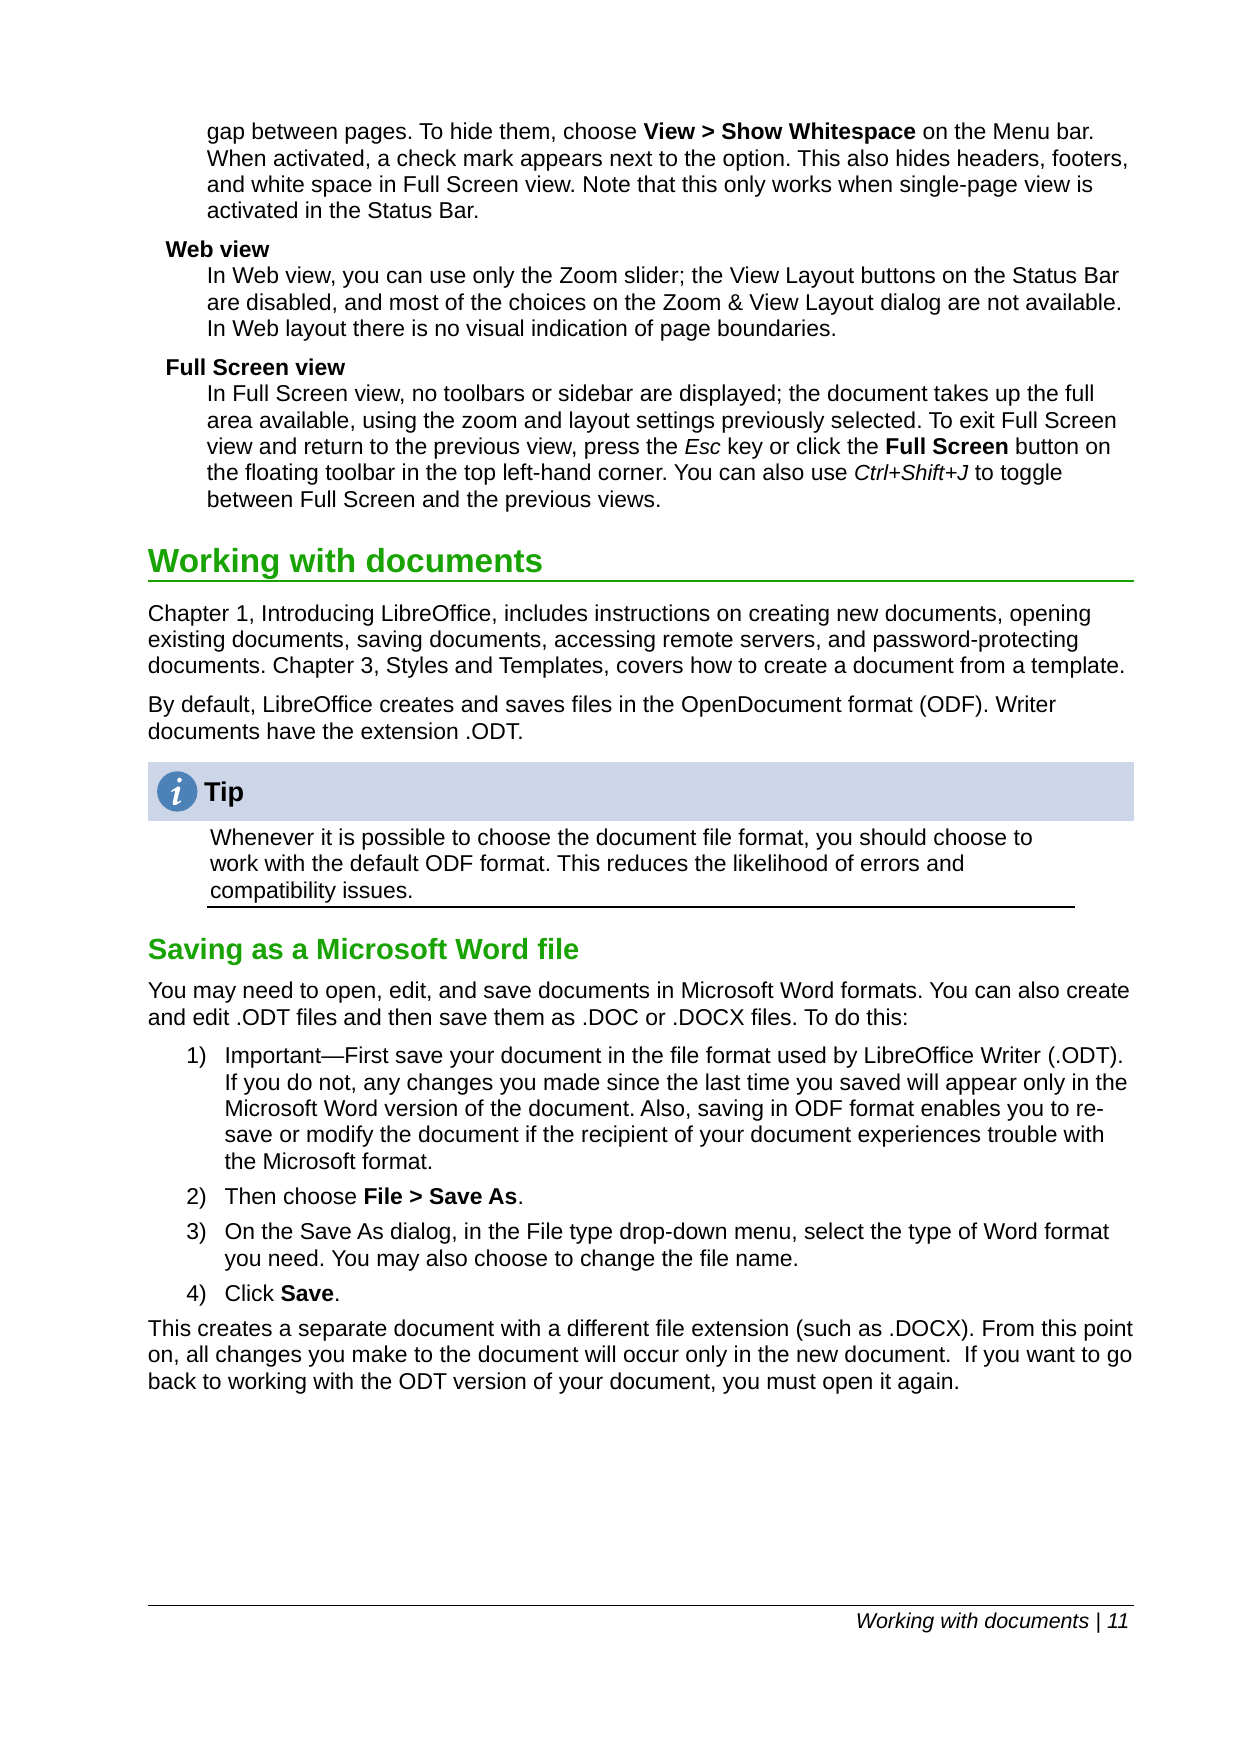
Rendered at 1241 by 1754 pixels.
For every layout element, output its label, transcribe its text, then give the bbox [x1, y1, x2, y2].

text Chapter 1, Introducing LibreOffice, includes instructions on creating new documents, opening existing documents, saving documents, accessing remote servers, and password-protecting documents. Chapter 3, Styles and Templates, covers how to create a document from a template. [148, 600, 1134, 679]
list On the Save As dialog, in the File type drop-down menu, select the type of Word format you need. You may also choose to change the file name. [207, 1218, 1134, 1271]
text Web view [165, 236, 1134, 262]
text Whenever it is possible to choose the document file format, you should choose to work with the default ODF format. This reduces the likelihood of errors and compatibility issues. [207, 821, 1075, 906]
text In Full Screen view, no toolbars or sidebar are displayed; the document takes up the full area available, using the zoom and layout settings previously selected. To exit Full Screen view and return to the previous view, press the Esc key or click the Full Screen button on the floating toolbar in the top left-hand corner. You can also use Ctrl+Shift+J to toggle between Full Screen and the previous views. [207, 380, 1134, 512]
text gap between pages. To hide them, choose View > Show Whitespace on the Menu bar. When activated, a check mark appears next to the option. This also hides headers, footers, and white space in Full Screen view. Note that this only works when single-page view is activated in the Status Bar. [207, 118, 1134, 223]
list Click Save. [207, 1280, 1134, 1306]
text By default, LibreOffice creates and saves files in the OpenDocument format (ODF). Writer documents have the extension .ODT. [148, 691, 1134, 744]
subtitle Working with documents [148, 542, 1134, 580]
text In Web view, you can use only the Zoom slider; the View Layout buttons on the Status Bar are disabled, and most of the choices on the Zoom & View Layout dialog are not available. In Web layout there is no visual indication of page boundaries. [207, 262, 1134, 341]
text You may need to open, edit, and save documents in Microsoft Word formats. You can also create and edit .ODT files and then save them as .DOC or .DOCX files. To do this: [148, 977, 1134, 1030]
text This creates a separate document with a different file extension (such as .DOCX). From this point on, all changes you make to the document will occur only in the new document. If you want to go back to working with the ODT version of your document, you must open it again. [148, 1315, 1134, 1394]
subtitle Saving as a Microsoft Word file [148, 932, 1134, 965]
text Full Screen view [165, 354, 1134, 380]
subtitle Tip [148, 762, 1134, 821]
list Important—First save your document in the file format used by LibreOffice Writer (.ODT). If you do not, any changes you made since the last time you saved will appear only in the Microsoft Word version of the document. Also, saving in ODF format enables you to re-save or modify the document if the recipient of your document experiences trouble with the Microsoft format. [207, 1042, 1134, 1174]
list Then choose File > Save As. [207, 1183, 1134, 1209]
